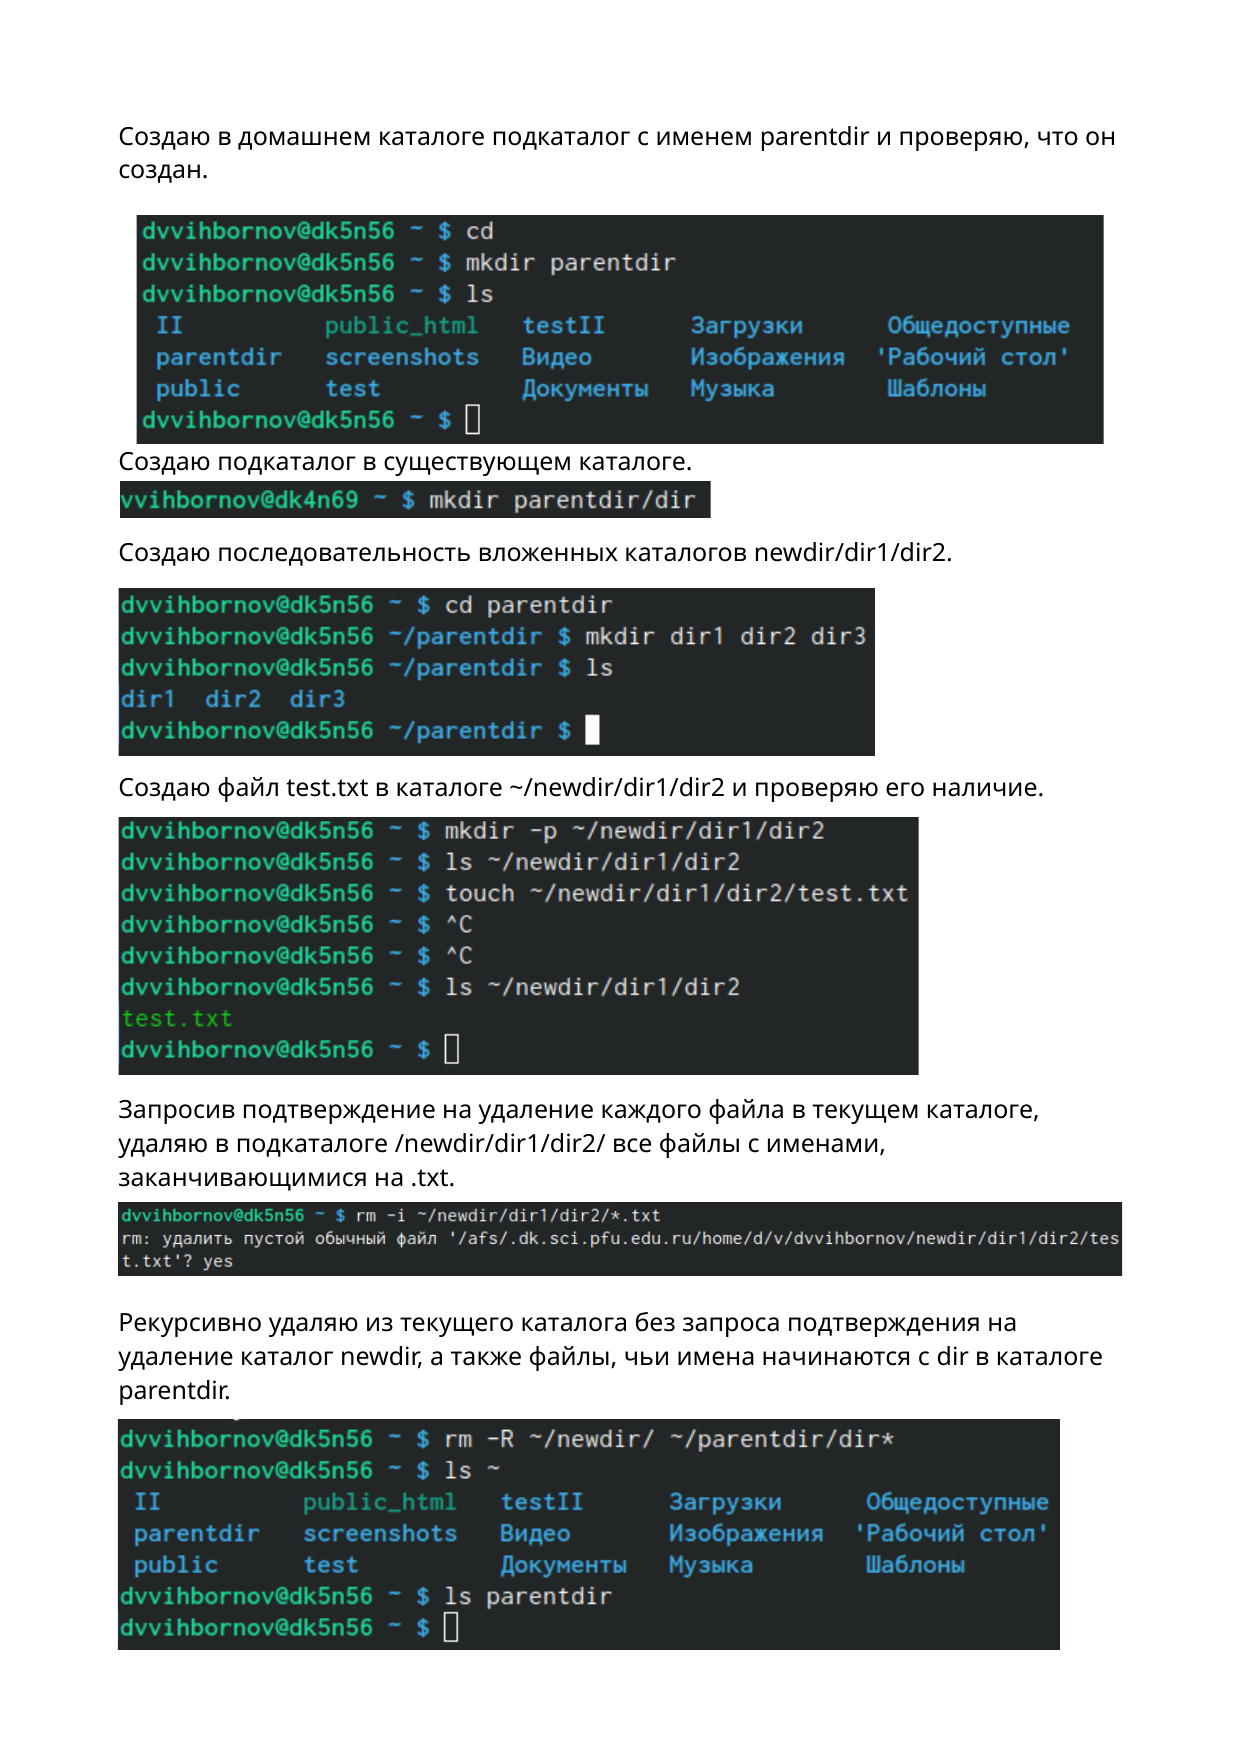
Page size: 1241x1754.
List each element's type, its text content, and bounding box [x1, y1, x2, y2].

text Создаю файл test.txt в каталоге ~/newdir/dir1/dir2 и проверяю его наличие. [118, 770, 1122, 804]
text Создаю последовательность вложенных каталогов newdir/dir1/dir2. [118, 535, 1122, 569]
text Рекурсивно удаляю из текущего каталога без запроса подтверждения на удаление каталог newdir, а также файлы, чьи имена начинаются с dir в каталоге parentdir. [118, 1304, 1122, 1407]
text Создаю подкаталог в существующем каталоге. [118, 244, 1122, 477]
text Создаю в домашнем каталоге подкаталог с именем parentdir и проверяю, что он создан. [118, 118, 1122, 186]
text Запросив подтверждение на удаление каждого файла в текущем каталоге, удаляю в подкаталоге /newdir/dir1/dir2/ все файлы с именами, заканчивающимися на .txt. [118, 1092, 1122, 1194]
